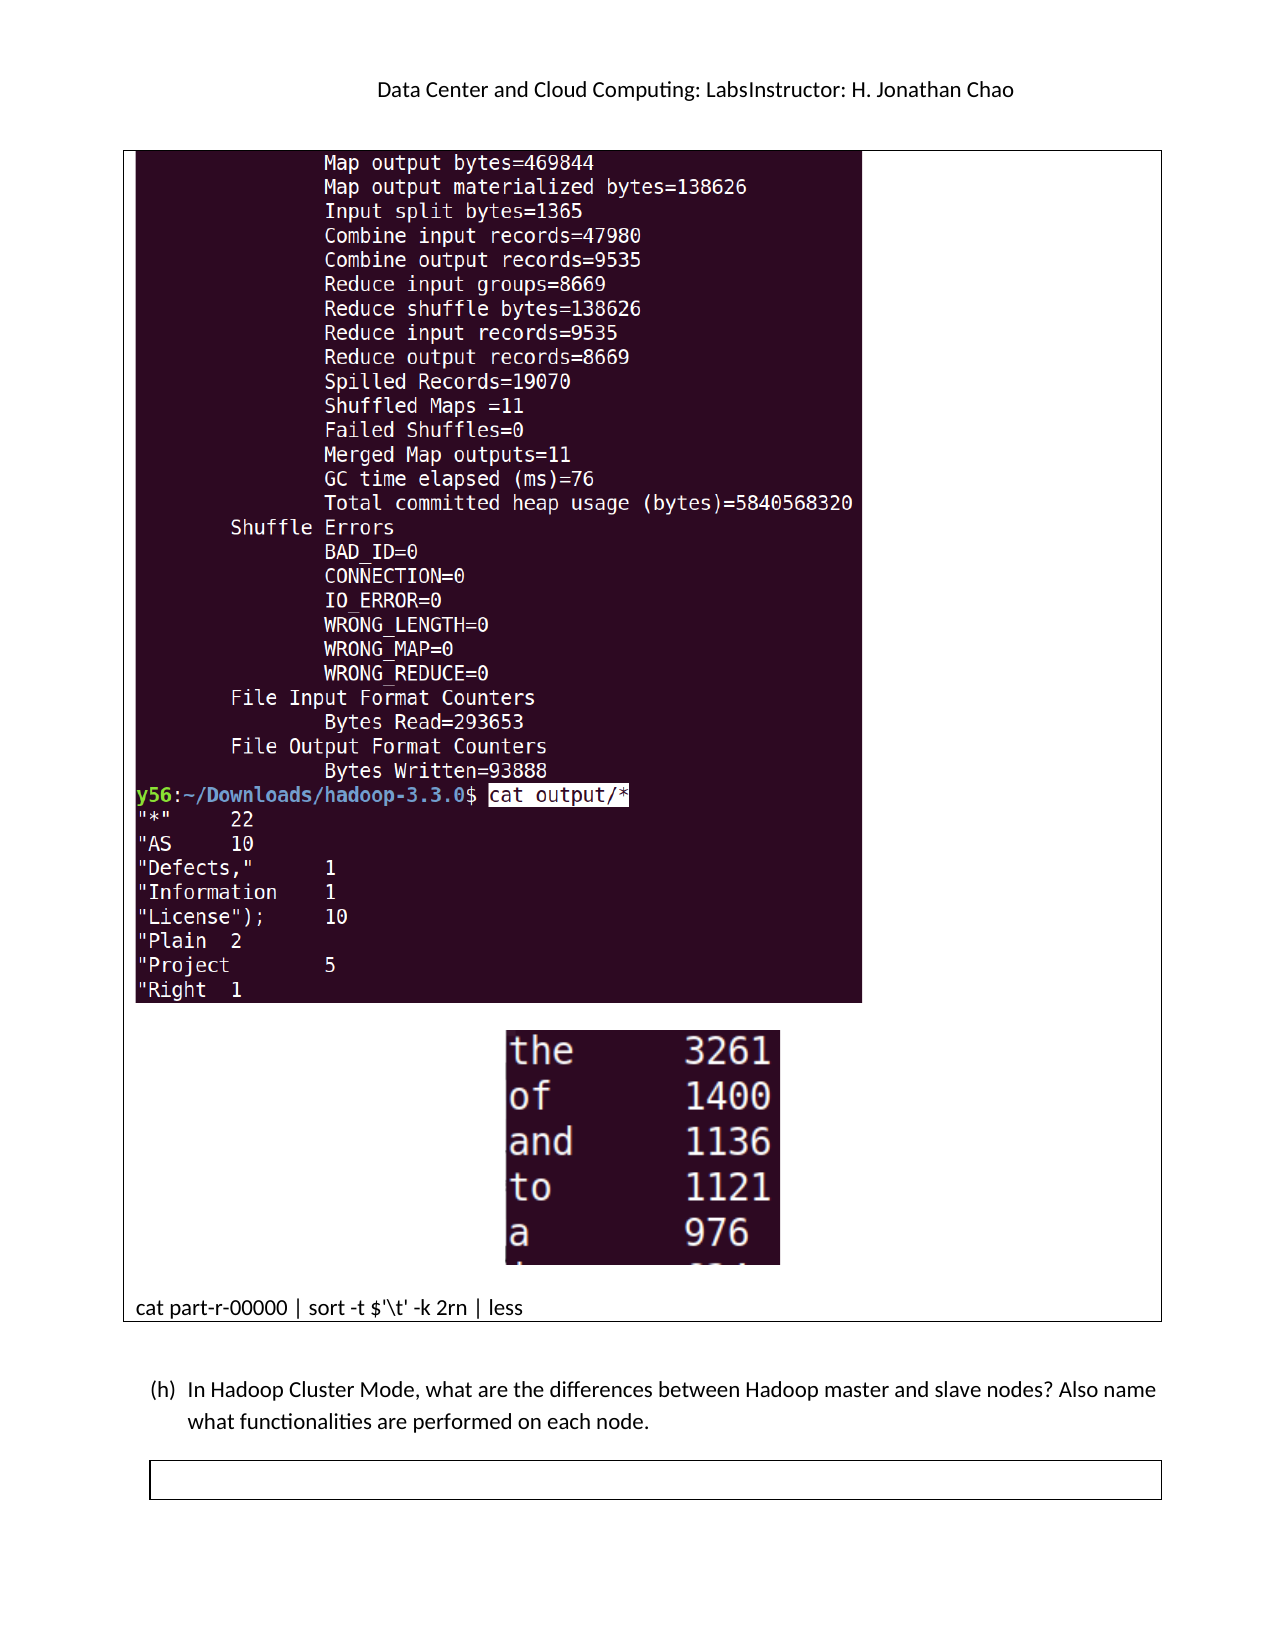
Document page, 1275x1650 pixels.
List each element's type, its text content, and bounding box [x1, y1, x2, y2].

table_header [151, 1461, 1161, 1499]
picture [135, 151, 863, 1003]
table_header cat part-r-00000 | sort -t $'\t' -k 2rn | less [124, 151, 1161, 1321]
list In Hadoop Cluster Mode, what are the differences between Hadoop master and slave nodes? Also name what functionalities are performed on each node. [150, 1375, 1162, 1435]
picture [505, 1030, 781, 1265]
